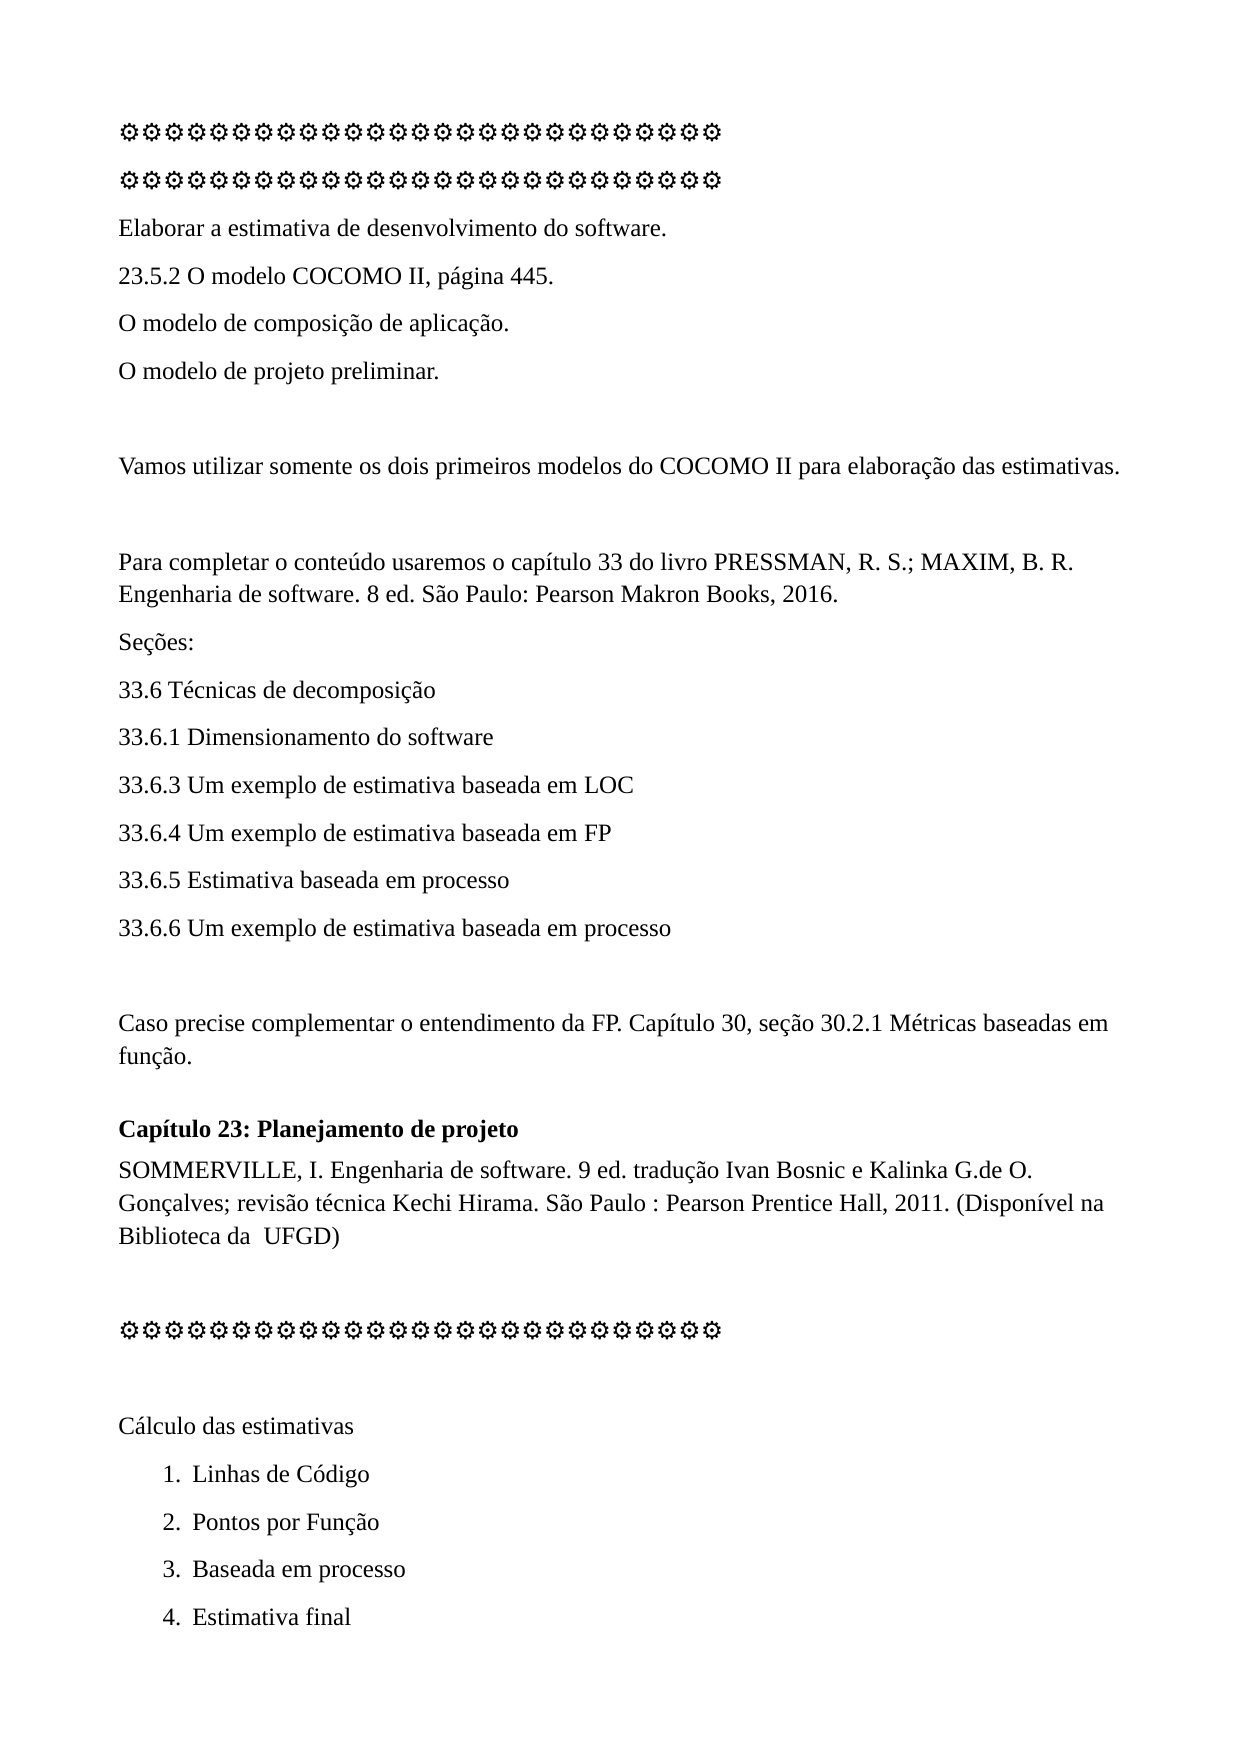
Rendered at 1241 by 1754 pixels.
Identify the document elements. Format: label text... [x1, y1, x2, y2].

text O modelo de composição de aplicação. [118, 308, 1122, 337]
text 33.6.3 Um exemplo de estimativa baseada em LOC [118, 770, 1122, 799]
text ⚙️⚙️⚙️⚙️⚙️⚙️⚙️⚙️⚙️⚙️⚙️⚙️⚙️⚙️⚙️⚙️⚙️⚙️⚙️⚙️⚙️⚙️⚙️⚙️⚙️⚙️⚙️ [118, 1316, 1122, 1345]
text 33.6.4 Um exemplo de estimativa baseada em FP [118, 818, 1122, 846]
list Pontos por Função [162, 1507, 1122, 1535]
text O modelo de projeto preliminar. [118, 356, 1122, 385]
text Vamos utilizar somente os dois primeiros modelos do COCOMO II para elaboração das estimativas. [118, 451, 1122, 480]
list Linhas de Código [162, 1459, 1122, 1488]
subtitle Capítulo 23: Planejamento de projeto [118, 1114, 1122, 1142]
text SOMMERVILLE, I. Engenharia de software. 9 ed. tradução Ivan Bosnic e Kalinka G.de O. Gonçalves; revisão técnica Kechi Hirama. São Paulo : Pearson Prentice Hall, 2011. (Disponível na Biblioteca da UFGD) [118, 1155, 1122, 1250]
list Estimativa final [162, 1602, 1122, 1631]
text 33.6.6 Um exemplo de estimativa baseada em processo [118, 913, 1122, 942]
text Cálculo das estimativas [118, 1411, 1122, 1440]
text ⚙️⚙️⚙️⚙️⚙️⚙️⚙️⚙️⚙️⚙️⚙️⚙️⚙️⚙️⚙️⚙️⚙️⚙️⚙️⚙️⚙️⚙️⚙️⚙️⚙️⚙️⚙️ [118, 166, 1122, 194]
text Para completar o conteúdo usaremos o capítulo 33 do livro PRESSMAN, R. S.; MAXIM, B. R. Engenharia de software. 8 ed. São Paulo: Pearson Makron Books, 2016. [118, 547, 1122, 608]
text 33.6.5 Estimativa baseada em processo [118, 865, 1122, 894]
text 33.6.1 Dimensionamento do software [118, 722, 1122, 751]
list Baseada em processo [162, 1554, 1122, 1583]
text ⚙️⚙️⚙️⚙️⚙️⚙️⚙️⚙️⚙️⚙️⚙️⚙️⚙️⚙️⚙️⚙️⚙️⚙️⚙️⚙️⚙️⚙️⚙️⚙️⚙️⚙️⚙️ [118, 118, 1122, 147]
text Seções: [118, 627, 1122, 656]
text 23.5.2 O modelo COCOMO II, página 445. [118, 261, 1122, 290]
text 33.6 Técnicas de decomposição [118, 675, 1122, 703]
text Caso precise complementar o entendimento da FP. Capítulo 30, seção 30.2.1 Métricas baseadas em função. [118, 1008, 1122, 1070]
text Elaborar a estimativa de desenvolvimento do software. [118, 213, 1122, 242]
